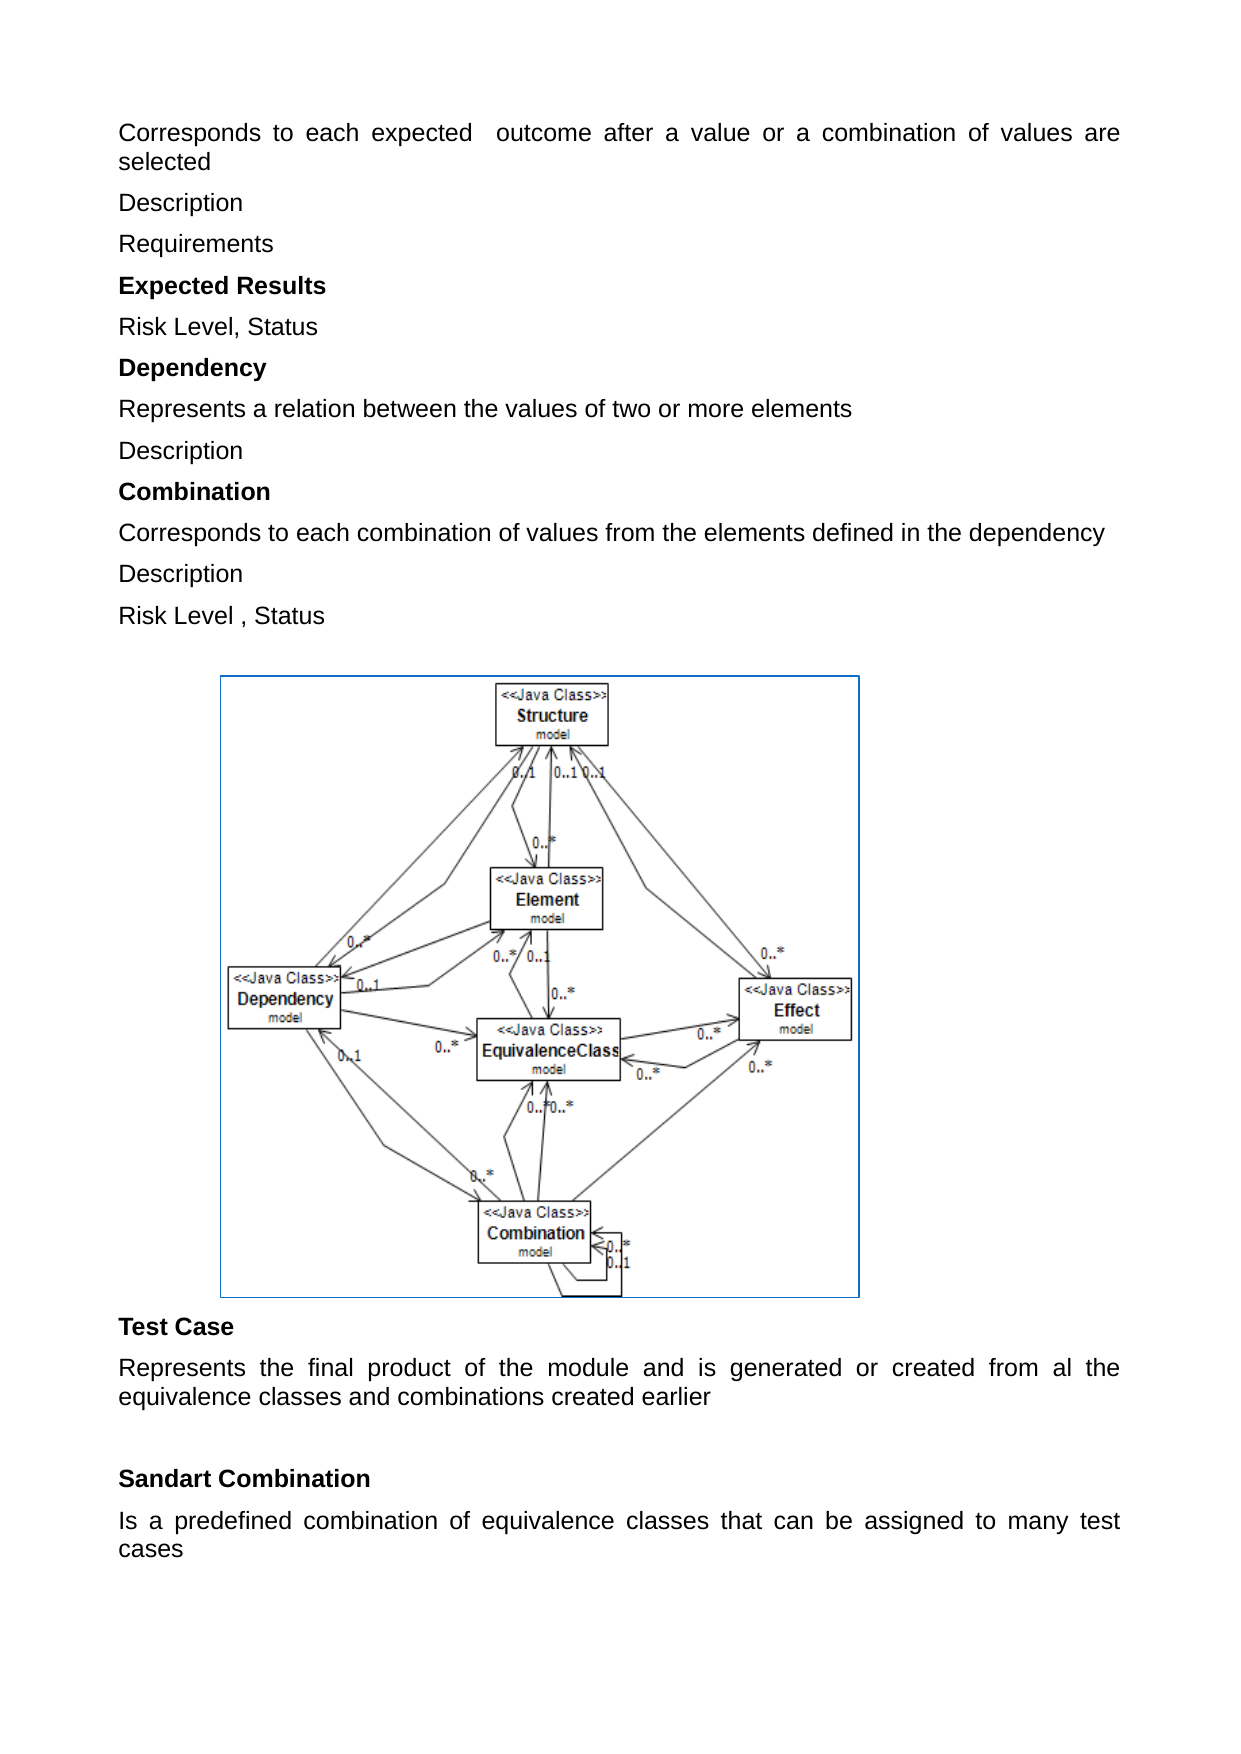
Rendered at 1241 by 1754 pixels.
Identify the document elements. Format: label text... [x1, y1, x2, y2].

text Risk Level , Status [118, 601, 1122, 629]
text Description [118, 436, 1122, 464]
text Requirements [118, 229, 1122, 258]
text Is a predefined combination of equivalence classes that can be assigned to many test cases [118, 1506, 1122, 1563]
text Combination [118, 477, 1122, 506]
text Risk Level, Status [118, 312, 1122, 341]
text Test Case [118, 1312, 1122, 1341]
text Represents the final product of the module and is generated or created from al the equivalence classes and combinations created earlier [118, 1353, 1122, 1411]
picture [221, 677, 858, 1297]
text Corresponds to each expected outcome after a value or a combination of values are selected [118, 118, 1122, 176]
text Expected Results [118, 271, 1122, 299]
text Dependency [118, 353, 1122, 382]
text Represents a relation between the values of two or more elements [118, 394, 1122, 423]
text Corresponds to each combination of values from the elements defined in the dependency [118, 518, 1122, 547]
text Description [118, 559, 1122, 588]
text Sandart Combination [118, 1464, 1122, 1493]
text Description [118, 188, 1122, 217]
